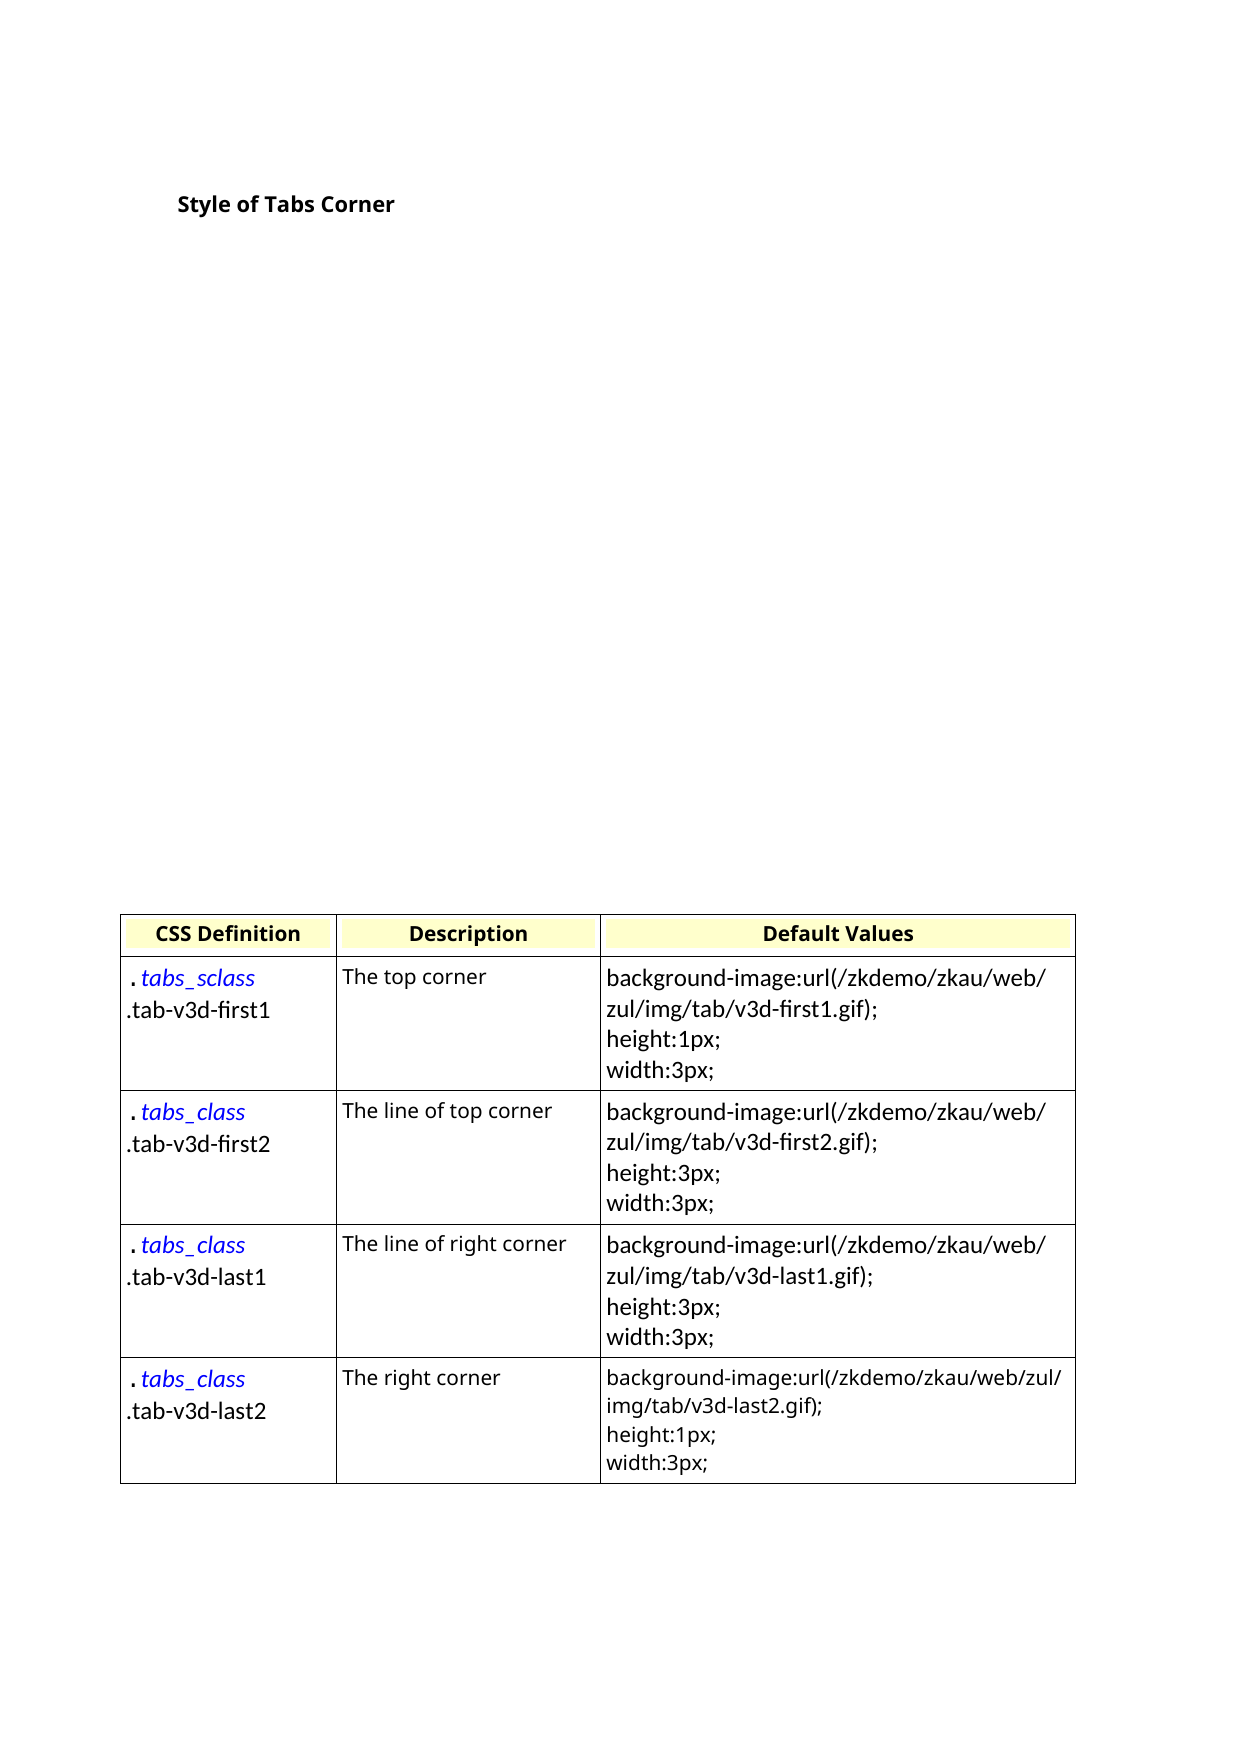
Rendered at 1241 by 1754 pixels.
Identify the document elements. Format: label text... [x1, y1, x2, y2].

subtitle Style of Tabs Corner [177, 189, 1122, 219]
table_cell The line of top corner [337, 1091, 600, 1224]
table_cell background-image:url(/zkdemo/zkau/web/zul/img/tab/v3d-first1.gif); height:1px; width:3px; [601, 957, 1075, 1090]
table_cell .tabs_class .tab-v3d-first2 [121, 1091, 336, 1224]
table_header Default Values [601, 915, 1075, 956]
table_cell .tabs_class .tab-v3d-last2 [121, 1358, 336, 1483]
table_cell background-image:url(/zkdemo/zkau/web/zul/img/tab/v3d-first2.gif); height:3px; width:3px; [601, 1091, 1075, 1224]
table_cell The line of right corner [337, 1225, 600, 1357]
table_cell .tabs_class .tab-v3d-last1 [121, 1225, 336, 1357]
table_cell background-image:url(/zkdemo/zkau/web/zul/img/tab/v3d-last1.gif); height:3px; width:3px; [601, 1225, 1075, 1357]
table_header Description [337, 915, 600, 956]
table_cell background-image:url(/zkdemo/zkau/web/zul/img/tab/v3d-last2.gif); height:1px; width:3px; [601, 1358, 1075, 1483]
table_header CSS Definition [121, 915, 336, 956]
table_cell The top corner [337, 957, 600, 1090]
table_cell .tabs_sclass .tab-v3d-first1 [121, 957, 336, 1090]
table_cell The right corner [337, 1358, 600, 1483]
